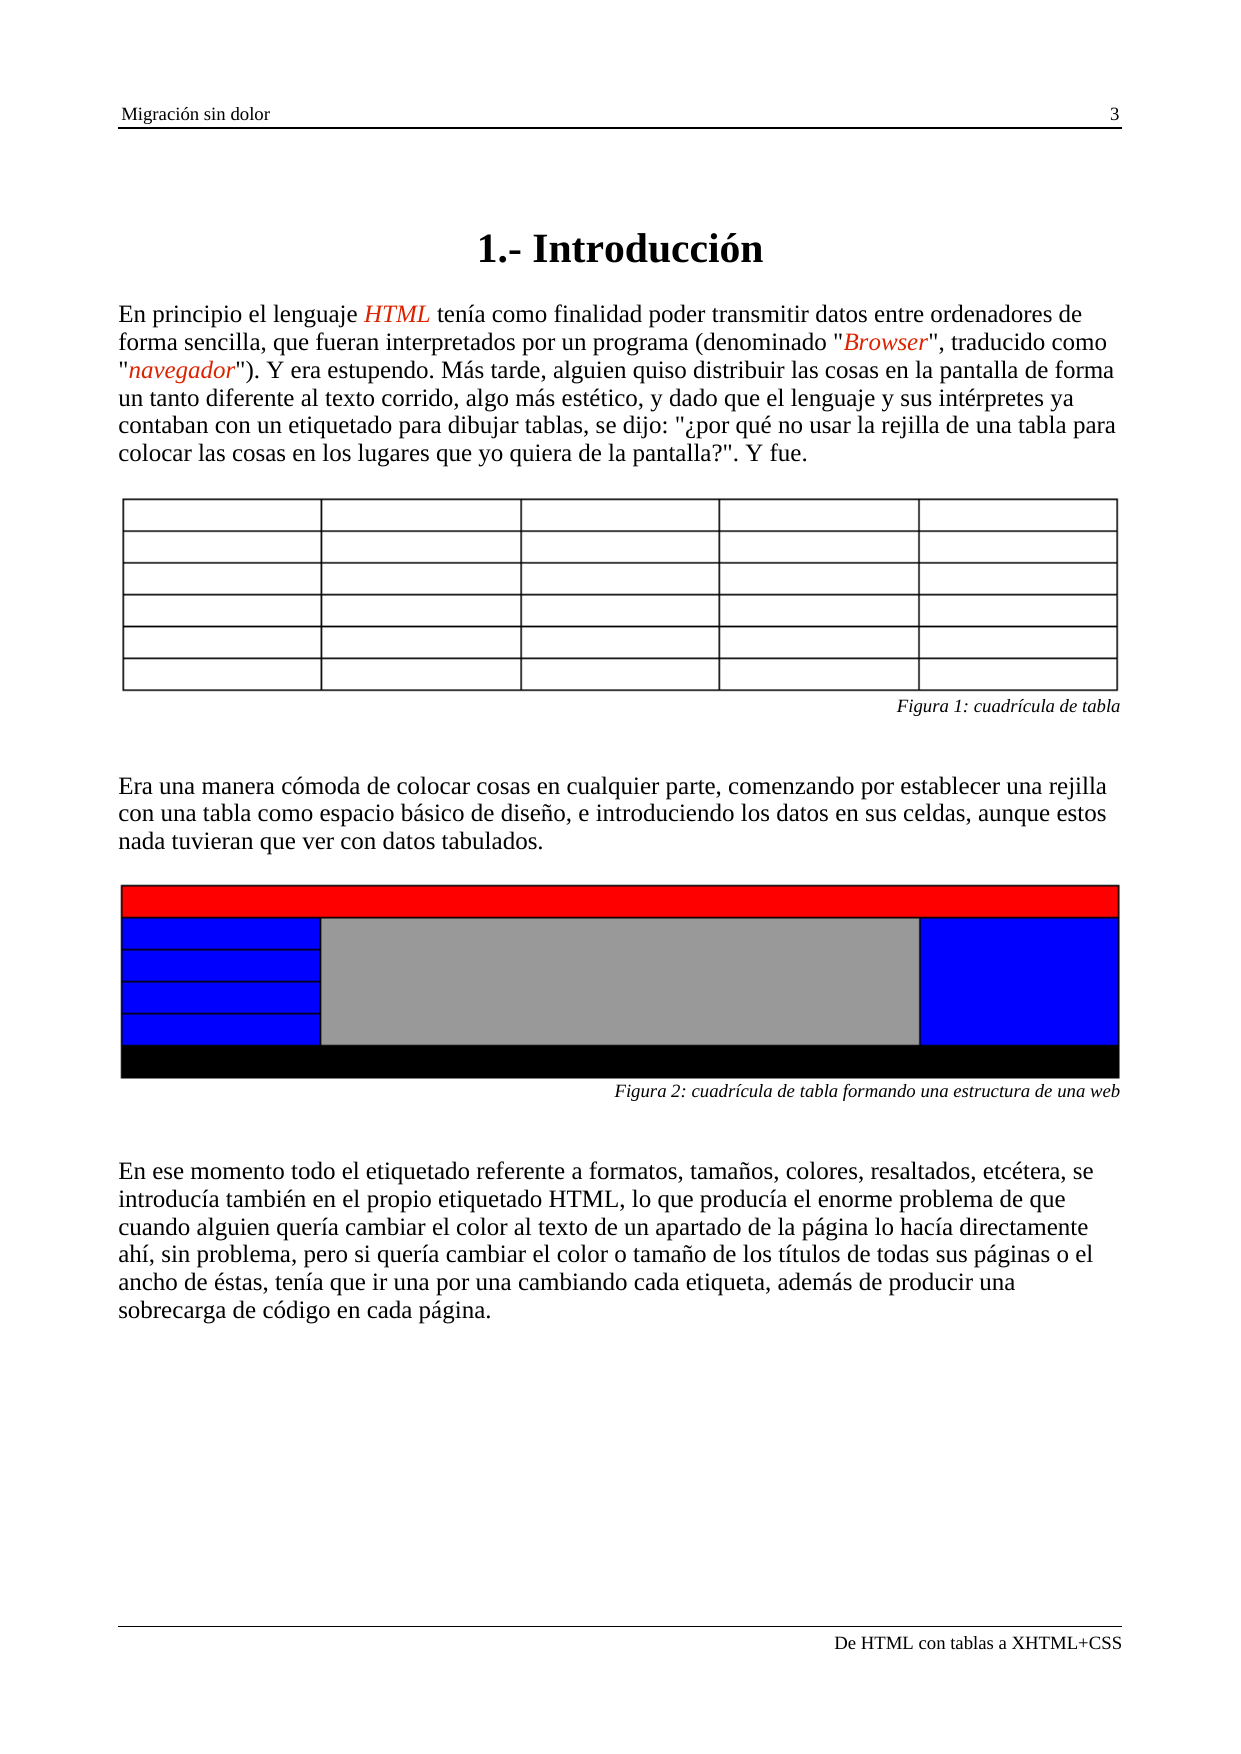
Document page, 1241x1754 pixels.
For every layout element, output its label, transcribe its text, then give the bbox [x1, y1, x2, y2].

text Figura 2: cuadrícula de tabla formando una estructura de una web [118, 1082, 1122, 1102]
text En ese momento todo el etiquetado referente a formatos, tamaños, colores, resaltados, etcétera, se introducía también en el propio etiquetado HTML, lo que producía el enorme problema de que cuando alguien quería cambiar el color al texto de un apartado de la página lo hacía directamente ahí, sin problema, pero si quería cambiar el color o tamaño de los títulos de todas sus páginas o el ancho de éstas, tenía que ir una por una cambiando cada etiqueta, además de producir una sobrecarga de código en cada página. [118, 1157, 1122, 1323]
text Figura 1: cuadrícula de tabla [118, 696, 1122, 716]
picture [118, 494, 1123, 696]
text En principio el lenguaje HTML tenía como finalidad poder transmitir datos entre ordenadores de forma sencilla, que fueran interpretados por un programa (denominado "Browser", traducido como "navegador"). Y era estupendo. Más tarde, alguien quiso distribuir las cosas en la pantalla de forma un tanto diferente al texto corrido, algo más estético, y dado que el lenguaje y sus intérpretes ya contaban con un etiquetado para dibujar tablas, se dijo: "¿por qué no usar la rejilla de una tabla para colocar las cosas en los lugares que yo quiera de la pantalla?". Y fue. [118, 301, 1122, 467]
picture [118, 882, 1123, 1082]
text Era una manera cómoda de colocar cosas en cualquier parte, comenzando por establecer una rejilla con una tabla como espacio básico de diseño, e introduciendo los datos en sus celdas, aunque estos nada tuvieran que ver con datos tabulados. [118, 772, 1122, 855]
subtitle 1.- Introducción [118, 225, 1122, 271]
